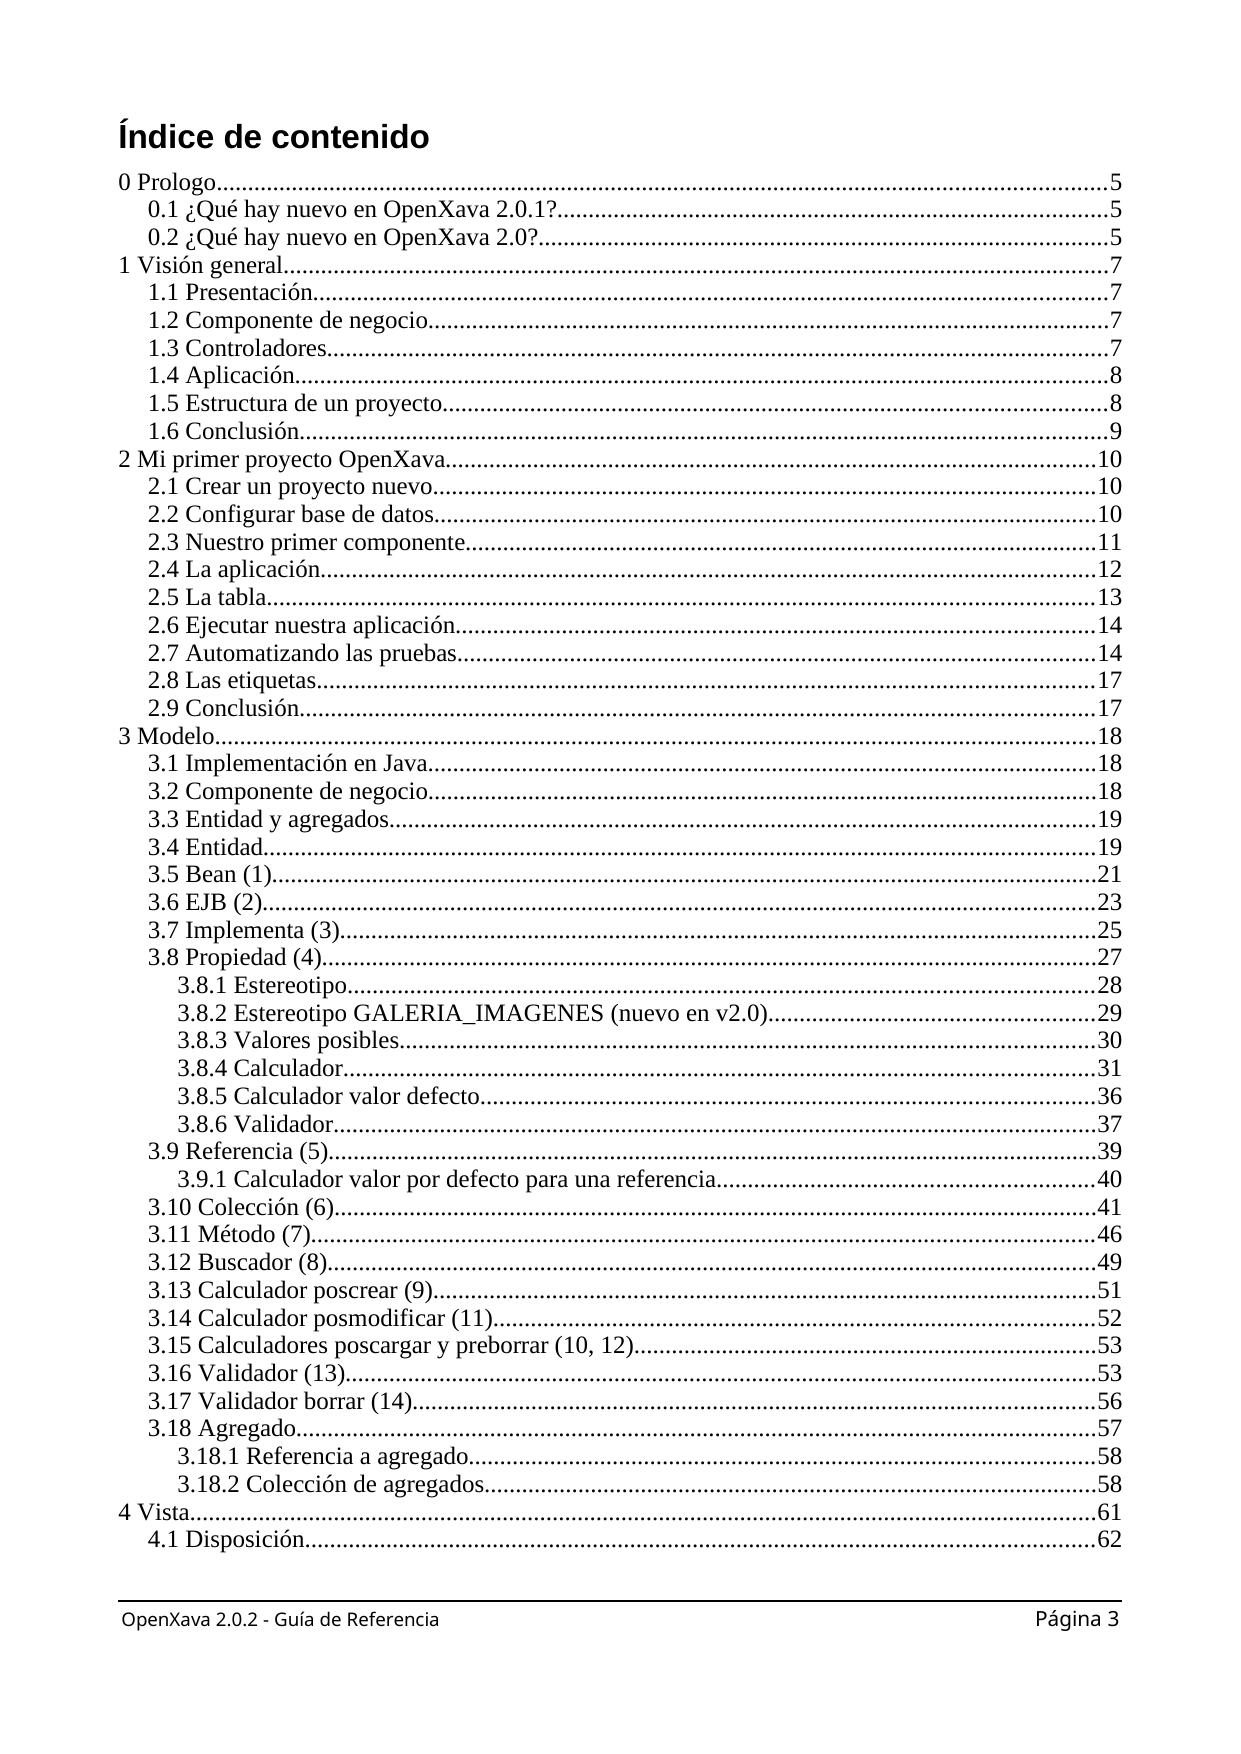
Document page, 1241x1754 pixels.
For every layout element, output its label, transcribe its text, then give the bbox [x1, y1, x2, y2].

text 3.18.2 Colección de agregados 58 [177, 1470, 1122, 1498]
text 2.9 Conclusión 17 [148, 694, 1122, 722]
text 2 Mi primer proyecto OpenXava 10 [118, 445, 1122, 472]
text 3.8.2 Estereotipo GALERIA_IMAGENES (nuevo en v2.0) 29 [177, 999, 1122, 1027]
text 3.6 EJB (2) 23 [148, 888, 1122, 916]
text 1.1 Presentación 7 [148, 278, 1122, 306]
text 3.17 Validador borrar (14) 56 [148, 1387, 1122, 1414]
text 3.4 Entidad 19 [148, 833, 1122, 860]
text 3.8.1 Estereotipo 28 [177, 971, 1122, 999]
text 3.15 Calculadores poscargar y preborrar (10, 12) 53 [148, 1331, 1122, 1359]
text 3.8.3 Valores posibles 30 [177, 1027, 1122, 1054]
text 3 Modelo 18 [118, 722, 1122, 749]
text 1.4 Aplicación 8 [148, 362, 1122, 389]
text 2.4 La aplicación 12 [148, 556, 1122, 583]
text 3.11 Método (7) 46 [148, 1221, 1122, 1248]
text 1.5 Estructura de un proyecto 8 [148, 389, 1122, 417]
text 2.5 La tabla 13 [148, 583, 1122, 611]
text 1.2 Componente de negocio 7 [148, 306, 1122, 334]
text 3.8 Propiedad (4) 27 [148, 943, 1122, 971]
text 2.2 Configurar base de datos 10 [148, 500, 1122, 528]
text 0.2 ¿Qué hay nuevo en OpenXava 2.0? 5 [148, 223, 1122, 251]
text 3.3 Entidad y agregados 19 [148, 805, 1122, 833]
text 1.3 Controladores 7 [148, 334, 1122, 362]
text 3.18 Agregado 57 [148, 1414, 1122, 1442]
text 4.1 Disposición 62 [148, 1525, 1122, 1553]
text 3.13 Calculador poscrear (9) 51 [148, 1276, 1122, 1304]
text 1.6 Conclusión 9 [148, 417, 1122, 445]
text 2.6 Ejecutar nuestra aplicación 14 [148, 611, 1122, 639]
text 3.1 Implementación en Java 18 [148, 749, 1122, 777]
text 0 Prologo 5 [118, 168, 1122, 195]
text 2.8 Las etiquetas 17 [148, 666, 1122, 694]
text 3.5 Bean (1) 21 [148, 860, 1122, 888]
text 3.9 Referencia (5) 39 [148, 1137, 1122, 1165]
text 1 Visión general 7 [118, 251, 1122, 278]
text 3.16 Validador (13) 53 [148, 1359, 1122, 1387]
text 3.8.5 Calculador valor defecto 36 [177, 1082, 1122, 1110]
text 3.18.1 Referencia a agregado 58 [177, 1442, 1122, 1470]
text 4 Vista 61 [118, 1498, 1122, 1525]
text 3.7 Implementa (3) 25 [148, 916, 1122, 943]
text 3.8.4 Calculador 31 [177, 1054, 1122, 1082]
text 2.3 Nuestro primer componente 11 [148, 528, 1122, 556]
text 2.7 Automatizando las pruebas 14 [148, 639, 1122, 666]
text 3.12 Buscador (8) 49 [148, 1248, 1122, 1276]
subtitle Índice de contenido [118, 118, 1122, 155]
text 3.8.6 Validador 37 [177, 1110, 1122, 1137]
text 2.1 Crear un proyecto nuevo 10 [148, 472, 1122, 500]
text 3.9.1 Calculador valor por defecto para una referencia 40 [177, 1165, 1122, 1193]
text 3.14 Calculador posmodificar (11) 52 [148, 1304, 1122, 1331]
text 3.2 Componente de negocio 18 [148, 777, 1122, 805]
text 0.1 ¿Qué hay nuevo en OpenXava 2.0.1? 5 [148, 195, 1122, 223]
text 3.10 Colección (6) 41 [148, 1193, 1122, 1221]
